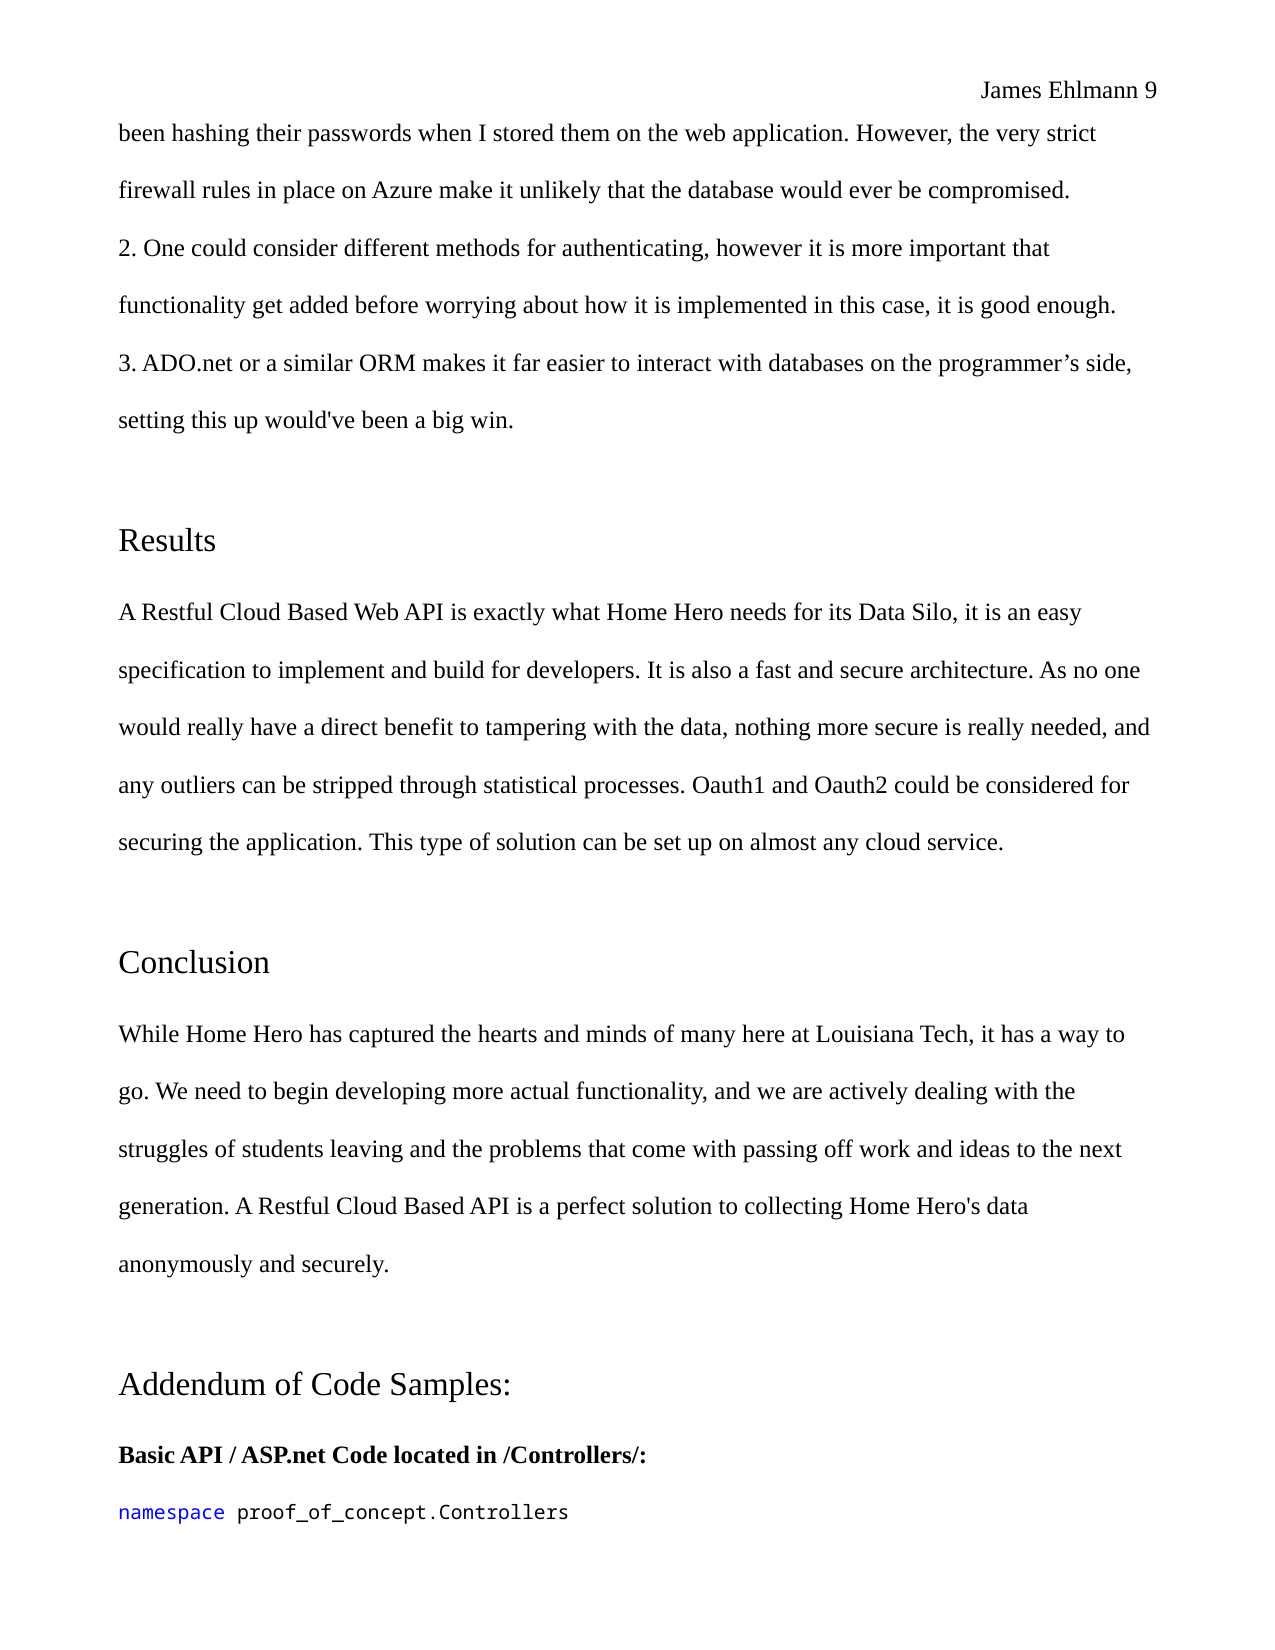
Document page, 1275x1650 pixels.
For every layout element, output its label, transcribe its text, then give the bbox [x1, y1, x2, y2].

text namespace proof_of_concept.Controllers [118, 1498, 1157, 1525]
text 3. ADO.net or a similar ORM makes it far easier to interact with databases on the programmer’s side, setting this up would've been a big win. [118, 348, 1157, 434]
text Conclusion [118, 942, 1157, 981]
text Addendum of Code Samples: [118, 1364, 1157, 1402]
text Basic API / ASP.net Code located in /Controllers/: [118, 1441, 1157, 1469]
text 2. One could consider different methods for authenticating, however it is more important that functionality get added before worrying about how it is implemented in this case, it is good enough. [118, 233, 1157, 319]
text While Home Hero has captured the hearts and minds of many here at Louisiana Tech, it has a way to go. We need to begin developing more actual functionality, and we are actively dealing with the struggles of students leaving and the problems that come with passing off work and ideas to the next generation. A Restful Cloud Based API is a perfect solution to collecting Home Hero's data anonymously and securely. [118, 1019, 1157, 1278]
text Results [118, 521, 1157, 559]
text A Restful Cloud Based Web API is exactly what Home Hero needs for its Data Silo, it is an easy specification to implement and build for developers. It is also a fast and secure architecture. As no one would really have a direct benefit to tampering with the data, nothing more secure is really needed, and any outliers can be stripped through statistical processes. Oauth1 and Oauth2 could be considered for securing the application. This type of solution can be set up on almost any cloud service. [118, 597, 1157, 856]
text been hashing their passwords when I stored them on the web application. However, the very strict firewall rules in place on Azure make it unlikely that the database would ever be compromised. [118, 118, 1157, 204]
